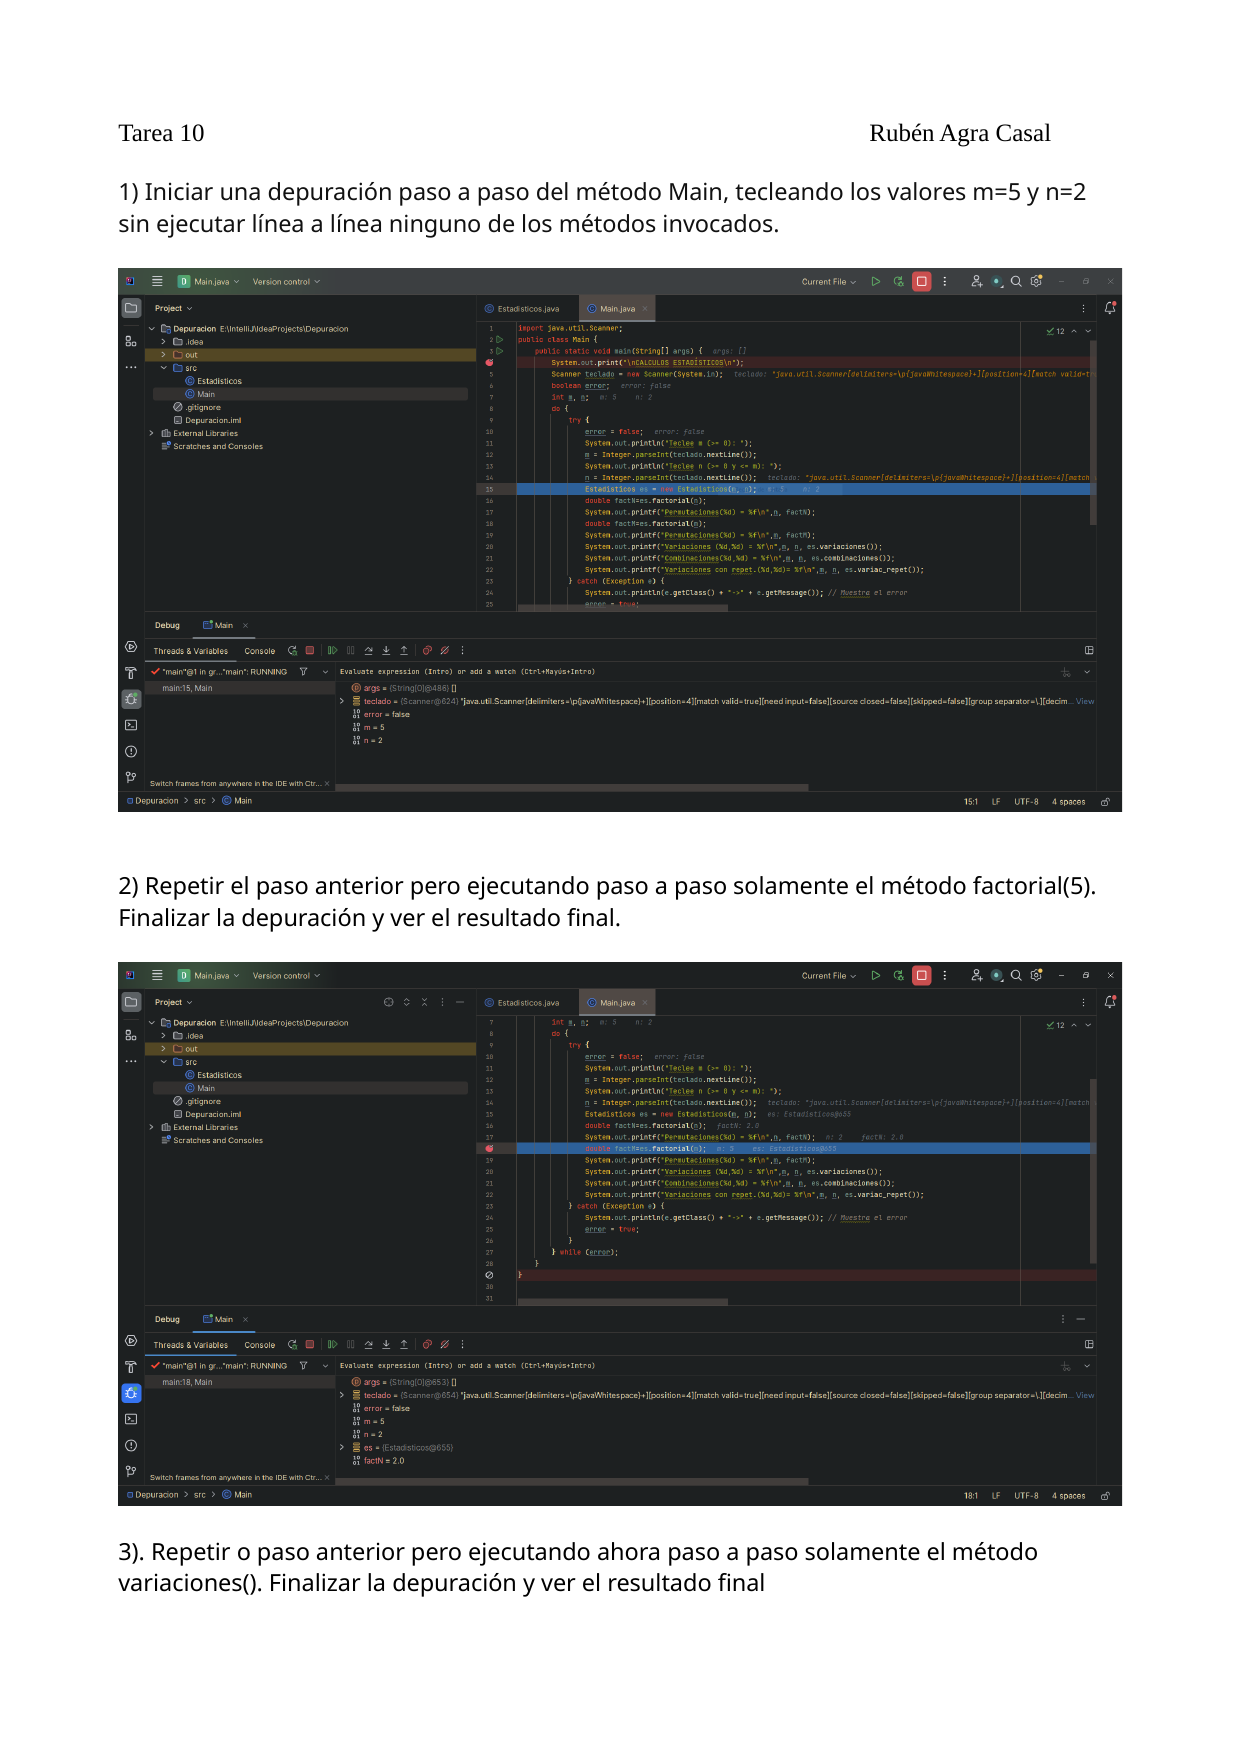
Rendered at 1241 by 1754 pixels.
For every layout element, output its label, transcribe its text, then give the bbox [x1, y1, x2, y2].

picture [118, 268, 1123, 812]
picture [118, 962, 1123, 1506]
text 3). Repetir o paso anterior pero ejecutando ahora paso a paso solamente el método variaciones(). Finalizar la depuración y ver el resultado final [118, 1535, 1122, 1599]
text 1) Iniciar una depuración paso a paso del método Main, tecleando los valores m=5 y n=2 sin ejecutar línea a línea ninguno de los métodos invocados. [118, 176, 1122, 239]
text Tarea 10 Rubén Agra Casal [118, 118, 1122, 147]
text 2) Repetir el paso anterior pero ejecutando paso a paso solamente el método factorial(5). Finalizar la depuración y ver el resultado final. [118, 869, 1122, 933]
